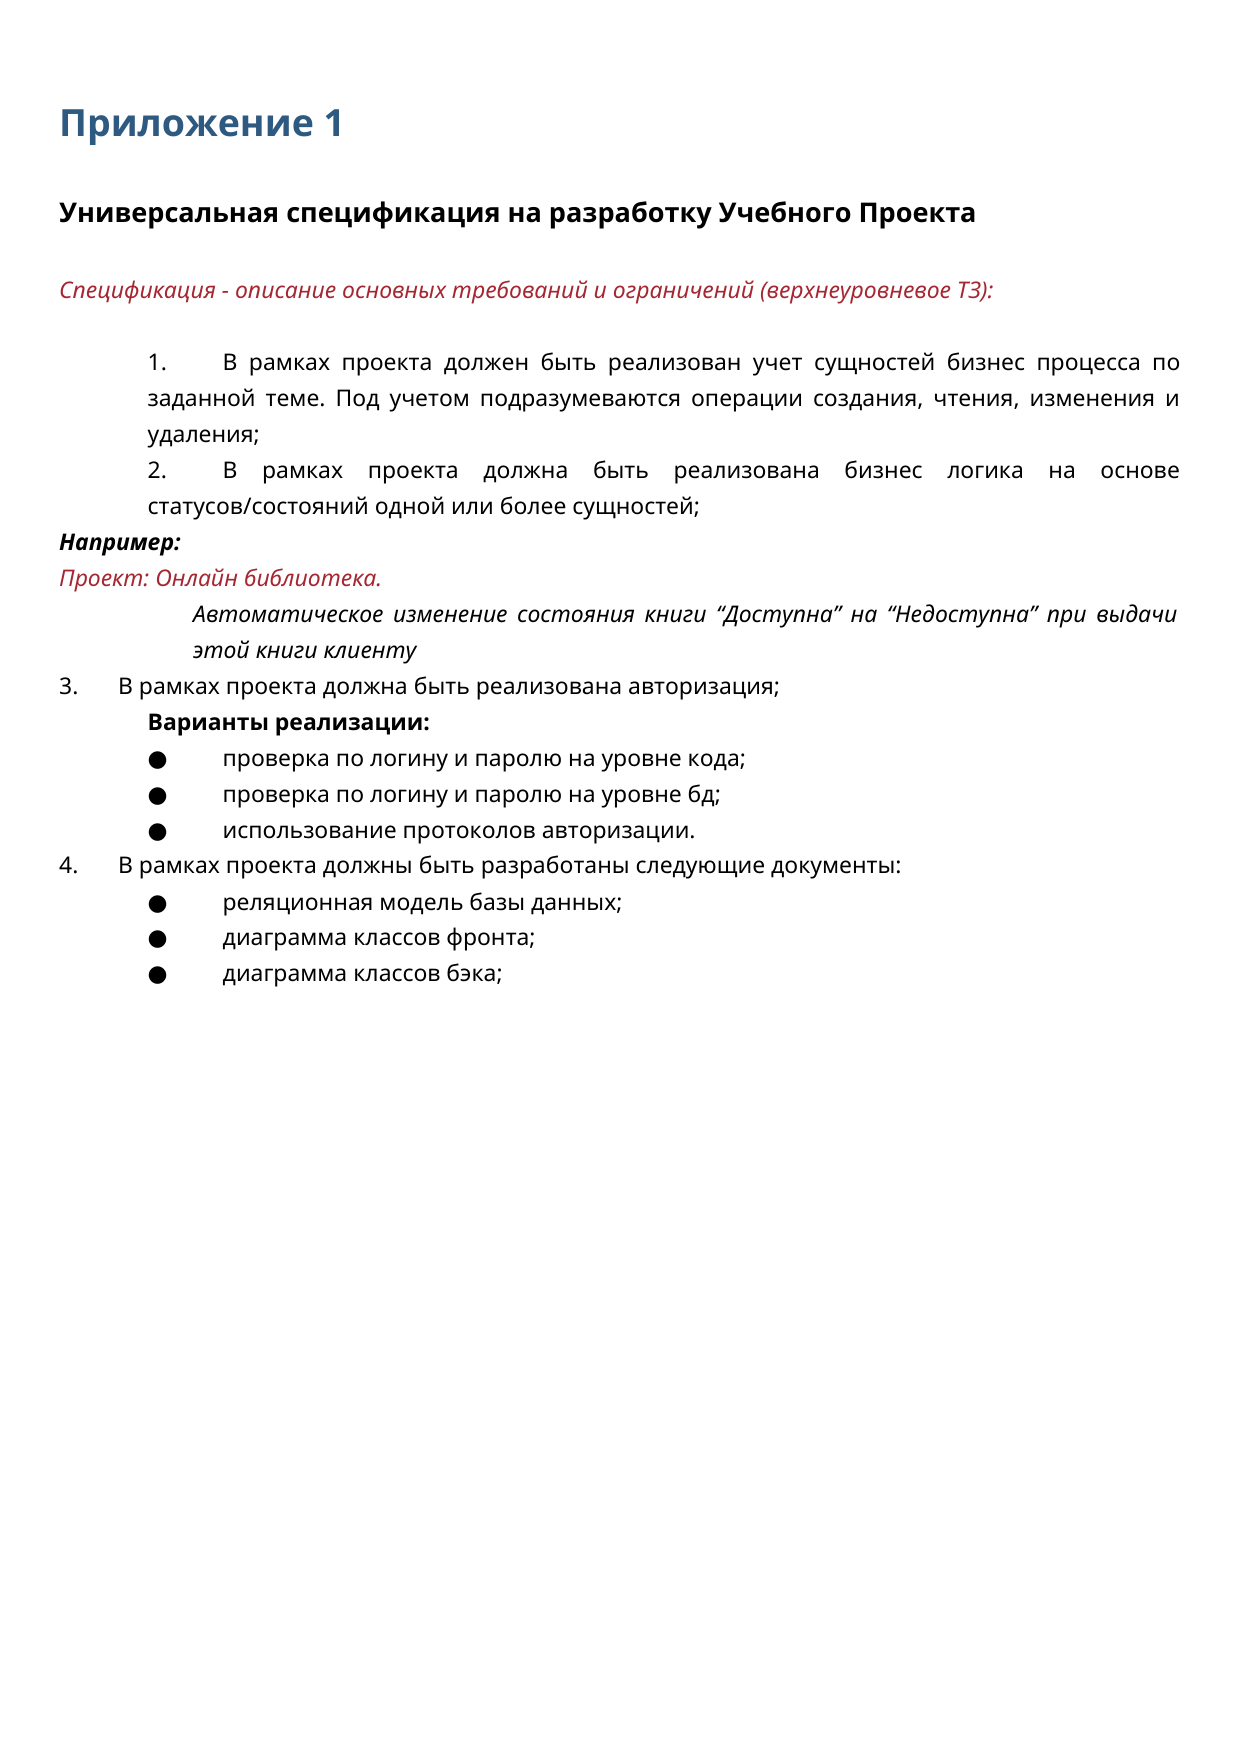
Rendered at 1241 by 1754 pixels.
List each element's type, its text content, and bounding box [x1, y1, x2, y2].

list диаграмма классов фронта; [147, 921, 1181, 953]
text Автоматическое изменение состояния книги “Доступна” на “Недоступна” при выдачи этой книги клиенту [193, 598, 1181, 665]
text Спецификация - описание основных требований и ограничений (верхнеуровневое ТЗ): [59, 274, 1181, 306]
list В рамках проекта должны быть разработаны следующие документы: [59, 849, 1181, 881]
list В рамках проекта должен быть реализован учет сущностей бизнес процесса по заданной теме. Под учетом подразумеваются операции создания, чтения, изменения и удаления; [147, 346, 1181, 449]
list В рамках проекта должна быть реализована авторизация; [59, 670, 1181, 701]
list реляционная модель базы данных; [147, 885, 1181, 917]
text Например: [59, 526, 1181, 557]
list проверка по логину и паролю на уровне кода; [147, 742, 1181, 773]
list использование протоколов авторизации. [147, 813, 1181, 845]
text Варианты реализации: [147, 706, 1181, 737]
text Проект: Онлайн библиотека. [59, 562, 1181, 593]
list В рамках проекта должна быть реализована бизнес логика на основе статусов/состояний одной или более сущностей; [147, 454, 1181, 521]
subtitle Универсальная спецификация на разработку Учебного Проекта [59, 193, 1181, 230]
list проверка по логину и паролю на уровне бд; [147, 778, 1181, 809]
subtitle Приложение 1 [59, 96, 1181, 147]
list диаграмма классов бэка; [147, 957, 1181, 988]
